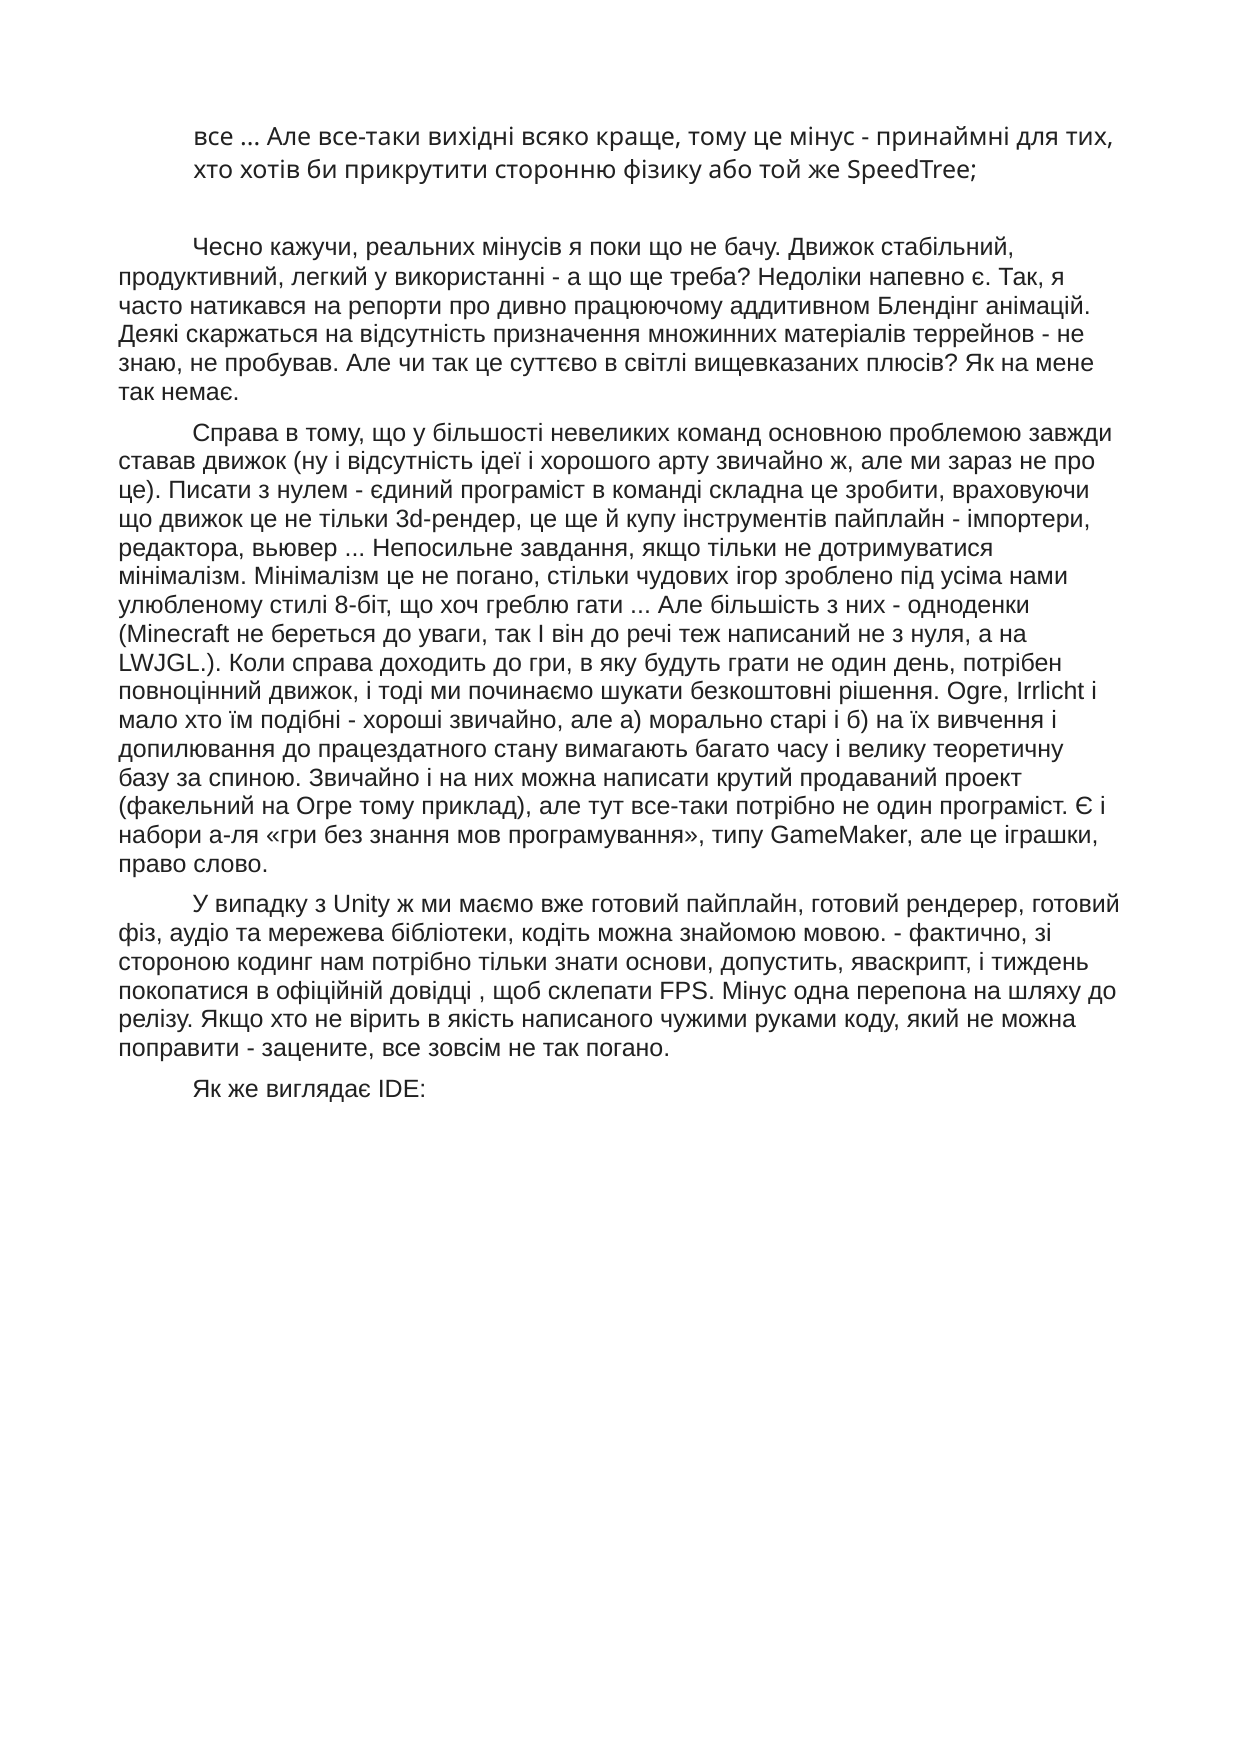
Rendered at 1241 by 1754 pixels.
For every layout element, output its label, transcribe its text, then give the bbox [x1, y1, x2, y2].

list все ... Але все-таки вихідні всяко краще, тому це мінус - принаймні для тих, хто хотів би прикрутити сторонню фізику або той же SpeedTree; [156, 118, 1122, 186]
text Чесно кажучи, реальних мінусів я поки що не бачу. Движок стабільний, продуктивний, легкий у використанні - а що ще треба? Недоліки напевно є. Так, я часто натикався на репорти про дивно працюючому аддитивном Блендінг анімацій. Деякі скаржаться на відсутність призначення множинних матеріалів террейнов - не знаю, не пробував. Але чи так це суттєво в світлі вищевказаних плюсів? Як на мене так немає. [118, 198, 1122, 406]
text У випадку з Unity ж ми маємо вже готовий пайплайн, готовий рендерер, готовий фіз, аудіо та мережева бібліотеки, кодіть можна знайомою мовою. - фактично, зі стороною кодинг нам потрібно тільки знати основи, допустить, яваскрипт, і тиждень покопатися в офіційній довідці , щоб склепати FPS. Мінус одна перепона на шляху до релізу. Якщо хто не вірить в якість написаного чужими руками коду, який не можна поправити - зацените, все зовсім не так погано. [118, 889, 1122, 1062]
text Як же виглядає IDE: [118, 1074, 1122, 1102]
text Справа в тому, що у більшості невеликих команд основною проблемою завжди ставав движок (ну і відсутність ідеї і хорошого арту звичайно ж, але ми зараз не про це). Писати з нулем - єдиний програміст в команді складна це зробити, враховуючи що движок це не тільки 3d-рендер, це ще й купу інструментів пайплайн - імпортери, редактора, вьювер ... Непосильне завдання, якщо тільки не дотримуватися мінімалізм. Мінімалізм це не погано, стільки чудових ігор зроблено під усіма нами улюбленому стилі 8-біт, що хоч греблю гати ... Але більшість з них - одноденки (Minecraft не береться до уваги, так І він до речі теж написаний не з нуля, а на LWJGL.). Коли справа доходить до гри, в яку будуть грати не один день, потрібен повноцінний движок, і тоді ми починаємо шукати безкоштовні рішення. Ogre, Irrlicht і мало хто їм подібні - хороші звичайно, але а) морально старі і б) на їх вивчення і допилювання до працездатного стану вимагають багато часу і велику теоретичну базу за спиною. Звичайно і на них можна написати крутий продаваний проект (факельний на Огре тому приклад), але тут все-таки потрібно не один програміст. Є і набори а-ля «гри без знання мов програмування», типу GameMaker, але це іграшки, право слово. [118, 417, 1122, 877]
